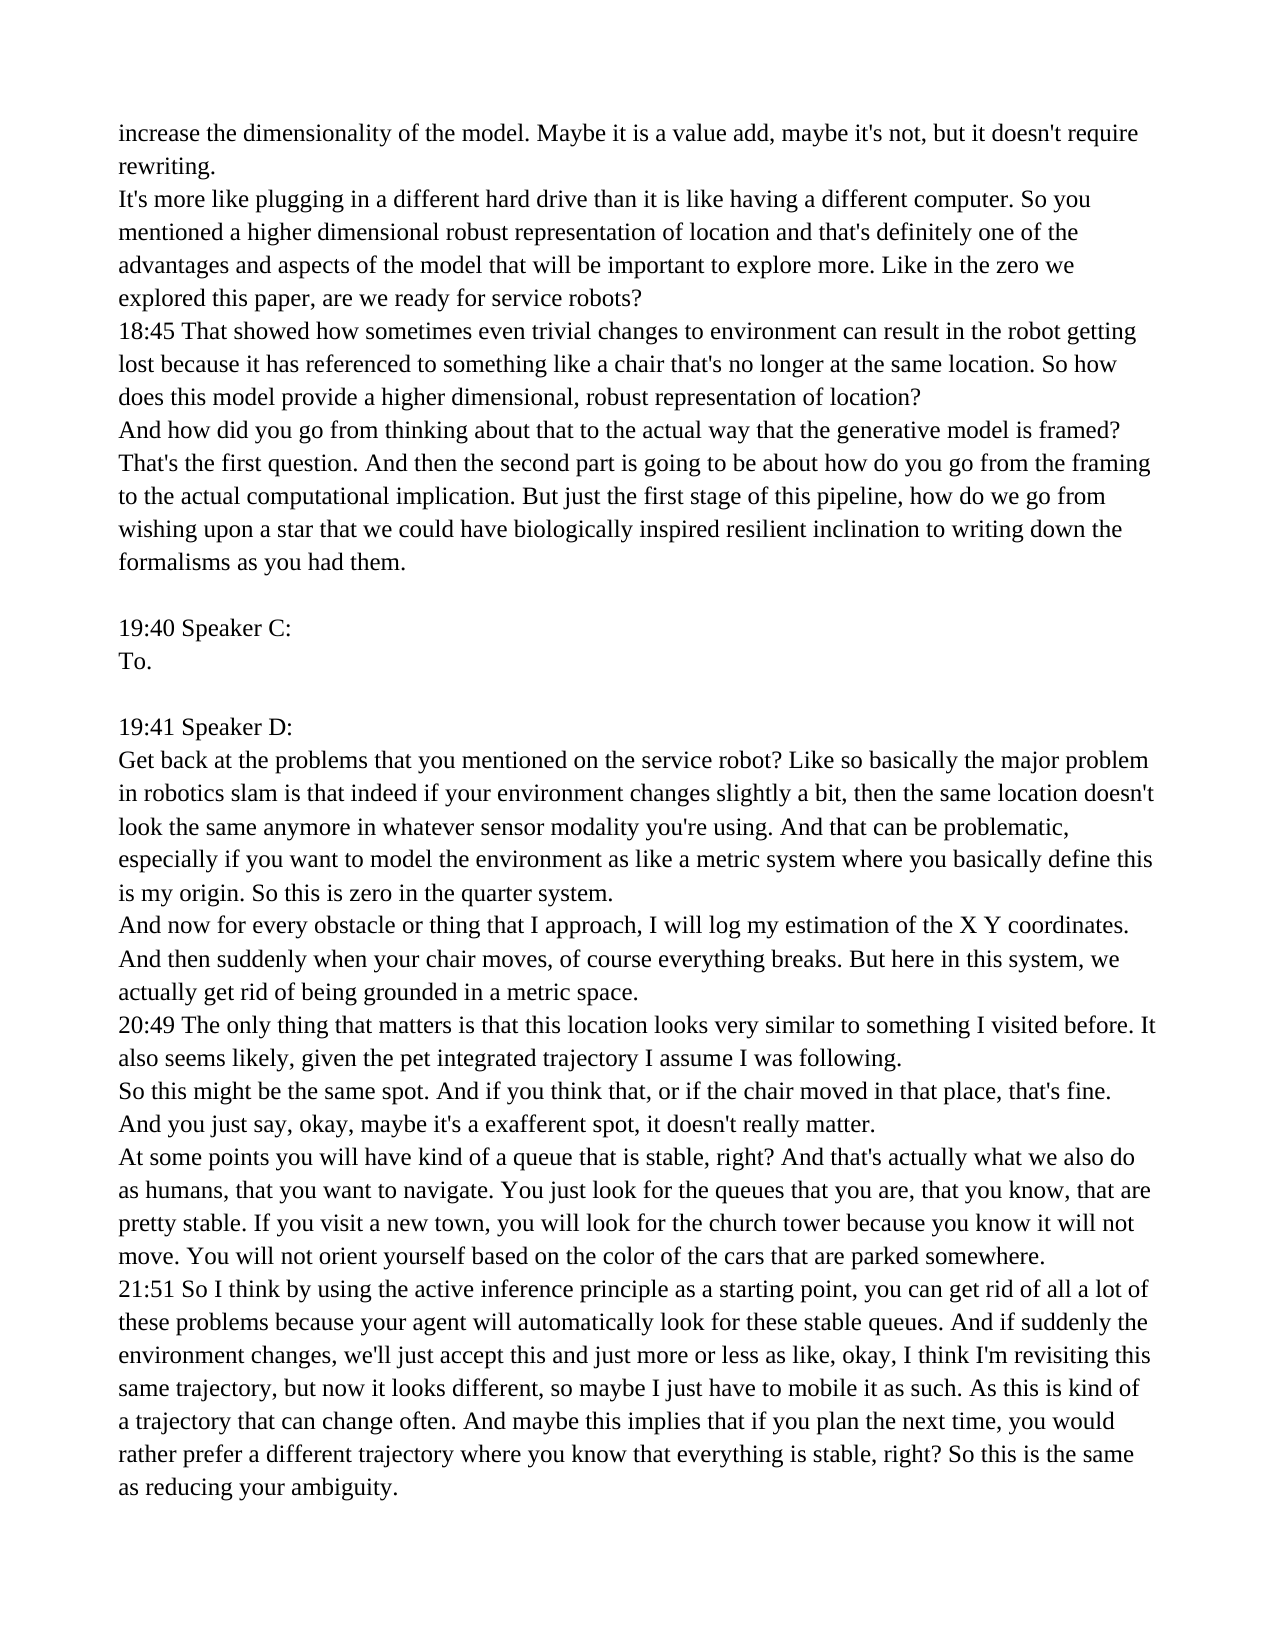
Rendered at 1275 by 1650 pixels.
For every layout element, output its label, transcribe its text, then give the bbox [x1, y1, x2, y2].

text To. [118, 646, 1157, 675]
text Get back at the problems that you mentioned on the service robot? Like so basically the major problem in robotics slam is that indeed if your environment changes slightly a bit, then the same location doesn't look the same anymore in whatever sensor modality you're using. And that can be problematic, especially if you want to model the environment as like a metric system where you basically define this is my origin. So this is zero in the quarter system. [118, 746, 1157, 906]
text 21:51 So I think by using the active inference principle as a starting point, you can get rid of all a lot of these problems because your agent will automatically look for these stable queues. And if suddenly the environment changes, we'll just accept this and just more or less as like, okay, I think I'm revisiting this same trajectory, but now it looks different, so maybe I just have to mobile it as such. As this is kind of a trajectory that can change often. And maybe this implies that if you plan the next time, you would rather prefer a different trajectory where you know that everything is stable, right? So this is the same as reducing your ambiguity. [118, 1274, 1157, 1501]
text And now for every obstacle or thing that I approach, I will log my estimation of the X Y coordinates. And then suddenly when your chair moves, of course everything breaks. But here in this system, we actually get rid of being grounded in a metric space. [118, 911, 1157, 1005]
text 18:45 That showed how sometimes even trivial changes to environment can result in the robot getting lost because it has referenced to something like a chair that's no longer at the same location. So how does this model provide a higher dimensional, robust representation of location? [118, 316, 1157, 411]
text At some points you will have kind of a queue that is stable, right? And that's actually what we also do as humans, that you want to navigate. You just look for the queues that you are, that you know, that are pretty stable. If you visit a new town, you will look for the church tower because you know it will not move. You will not orient yourself based on the color of the cars that are parked somewhere. [118, 1142, 1157, 1269]
text 19:40 Speaker C: [118, 613, 1157, 642]
text 20:49 The only thing that matters is that this location looks very similar to something I visited before. It also seems likely, given the pet integrated trajectory I assume I was following. [118, 1010, 1157, 1071]
text increase the dimensionality of the model. Maybe it is a value add, maybe it's not, but it doesn't require rewriting. [118, 118, 1157, 180]
text And how did you go from thinking about that to the actual way that the generative model is framed? That's the first question. And then the second part is going to be about how do you go from the framing to the actual computational implication. But just the first stage of this pipeline, how do we go from wishing upon a star that we could have biologically inspired resilient inclination to writing down the formalisms as you had them. [118, 415, 1157, 576]
text So this might be the same spot. And if you think that, or if the chair moved in that place, that's fine. And you just say, okay, maybe it's a exafferent spot, it doesn't really matter. [118, 1076, 1157, 1137]
text It's more like plugging in a different hard drive than it is like having a different computer. So you mentioned a higher dimensional robust representation of location and that's definitely one of the advantages and aspects of the model that will be important to explore more. Like in the zero we explored this paper, are we ready for service robots? [118, 184, 1157, 312]
text 19:41 Speaker D: [118, 712, 1157, 741]
